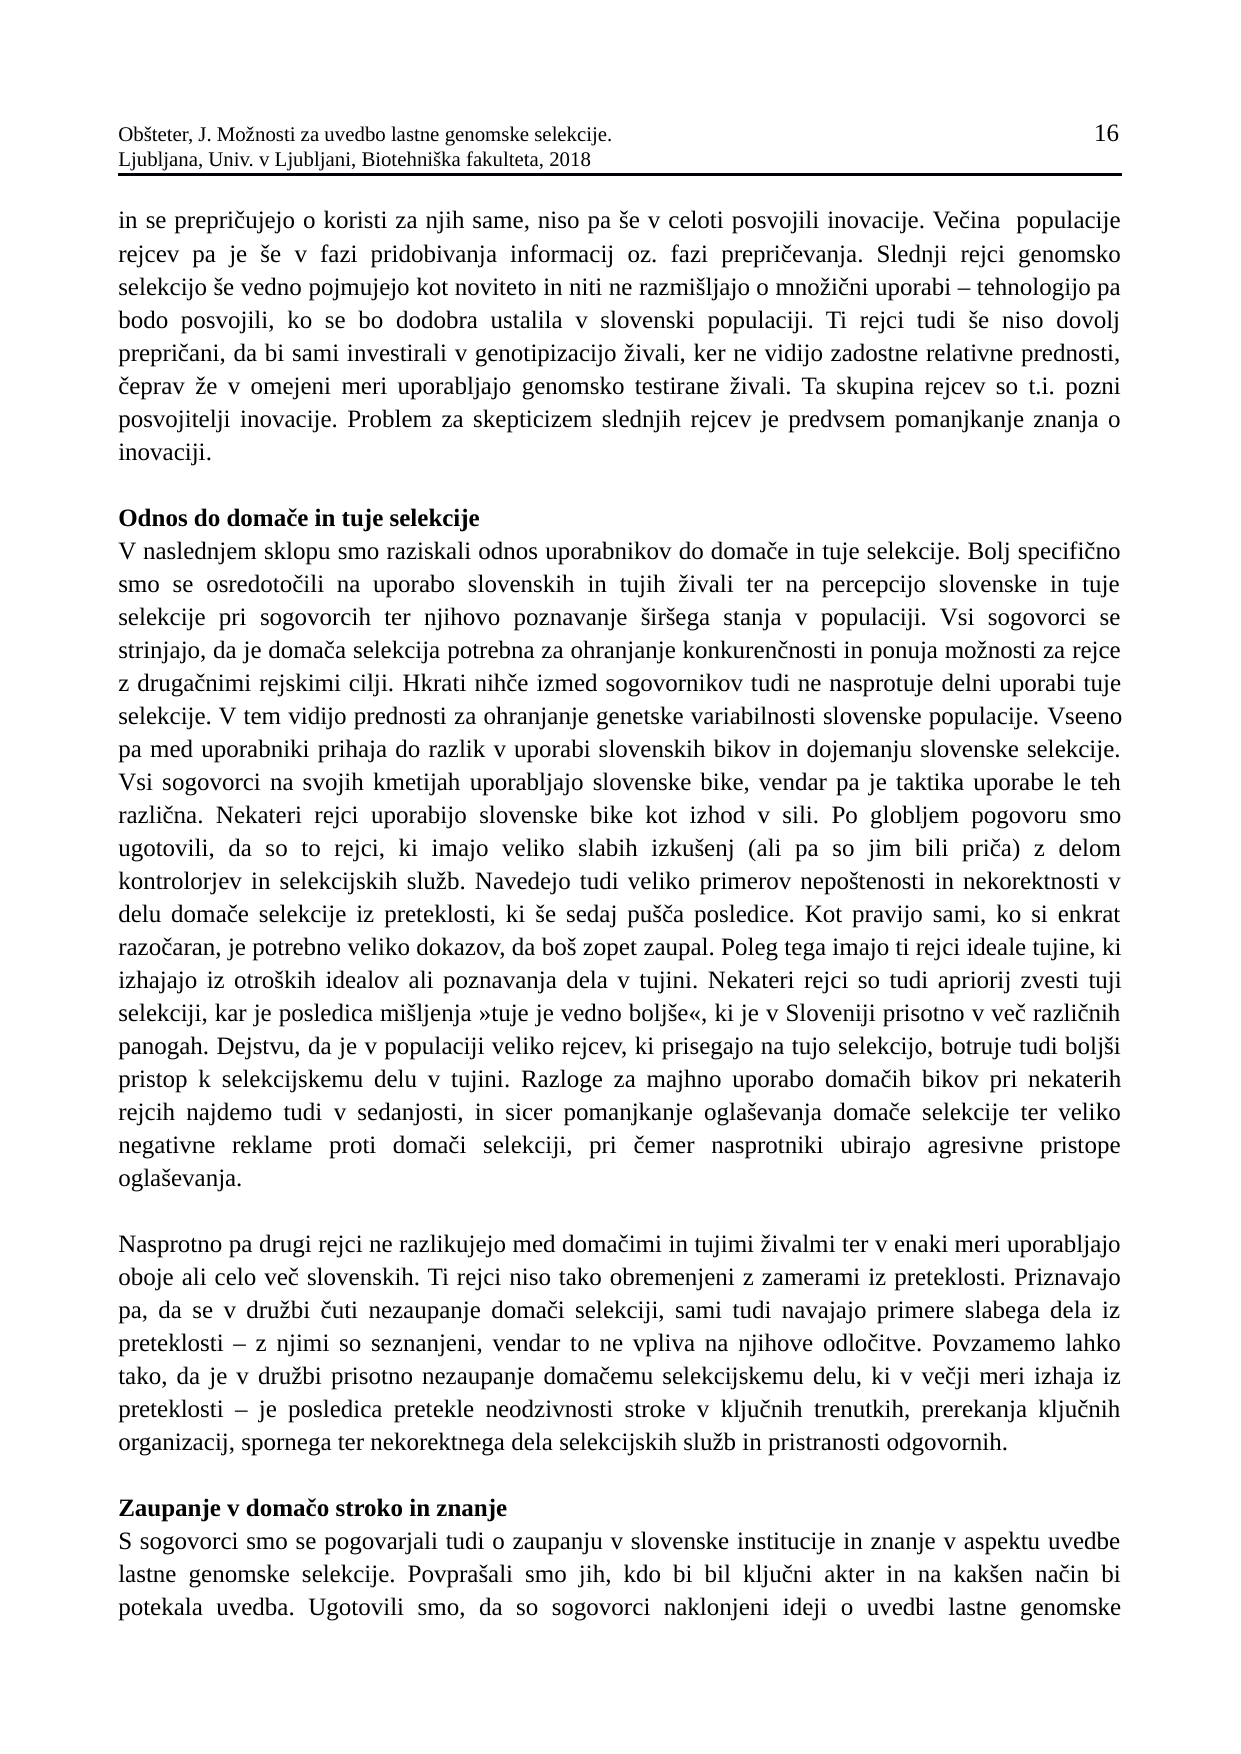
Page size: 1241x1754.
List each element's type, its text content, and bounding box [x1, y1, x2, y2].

text in se prepričujejo o koristi za njih same, niso pa še v celoti posvojili inovacije. Večina populacije rejcev pa je še v fazi pridobivanja informacij oz. fazi prepričevanja. Slednji rejci genomsko selekcijo še vedno pojmujejo kot noviteto in niti ne razmišljajo o množični uporabi – tehnologijo pa bodo posvojili, ko se bo dodobra ustalila v slovenski populaciji. Ti rejci tudi še niso dovolj prepričani, da bi sami investirali v genotipizacijo živali, ker ne vidijo zadostne relativne prednosti, čeprav že v omejeni meri uporabljajo genomsko testirane živali. Ta skupina rejcev so t.i. pozni posvojitelji inovacije. Problem za skepticizem slednjih rejcev je predvsem pomanjkanje znanja o inovaciji. [118, 206, 1122, 466]
text Nasprotno pa drugi rejci ne razlikujejo med domačimi in tujimi živalmi ter v enaki meri uporabljajo oboje ali celo več slovenskih. Ti rejci niso tako obremenjeni z zamerami iz preteklosti. Priznavajo pa, da se v družbi čuti nezaupanje domači selekciji, sami tudi navajajo primere slabega dela iz preteklosti – z njimi so seznanjeni, vendar to ne vpliva na njihove odločitve. Povzamemo lahko tako, da je v družbi prisotno nezaupanje domačemu selekcijskemu delu, ki v večji meri izhaja iz preteklosti – je posledica pretekle neodzivnosti stroke v ključnih trenutkih, prerekanja ključnih organizacij, spornega ter nekorektnega dela selekcijskih služb in pristranosti odgovornih. [118, 1229, 1122, 1456]
text S sogovorci smo se pogovarjali tudi o zaupanju v slovenske institucije in znanje v aspektu uvedbe lastne genomske selekcije. Povprašali smo jih, kdo bi bil ključni akter in na kakšen način bi potekala uvedba. Ugotovili smo, da so sogovorci naklonjeni ideji o uvedbi lastne genomske [118, 1526, 1122, 1621]
text V naslednjem sklopu smo raziskali odnos uporabnikov do domače in tuje selekcije. Bolj specifično smo se osredotočili na uporabo slovenskih in tujih živali ter na percepcijo slovenske in tuje selekcije pri sogovorcih ter njihovo poznavanje širšega stanja v populaciji. Vsi sogovorci se strinjajo, da je domača selekcija potrebna za ohranjanje konkurenčnosti in ponuja možnosti za rejce z drugačnimi rejskimi cilji. Hkrati nihče izmed sogovornikov tudi ne nasprotuje delni uporabi tuje selekcije. V tem vidijo prednosti za ohranjanje genetske variabilnosti slovenske populacije. Vseeno pa med uporabniki prihaja do razlik v uporabi slovenskih bikov in dojemanju slovenske selekcije. Vsi sogovorci na svojih kmetijah uporabljajo slovenske bike, vendar pa je taktika uporabe le teh različna. Nekateri rejci uporabijo slovenske bike kot izhod v sili. Po globljem pogovoru smo ugotovili, da so to rejci, ki imajo veliko slabih izkušenj (ali pa so jim bili priča) z delom kontrolorjev in selekcijskih služb. Navedejo tudi veliko primerov nepoštenosti in nekorektnosti v delu domače selekcije iz preteklosti, ki še sedaj pušča posledice. Kot pravijo sami, ko si enkrat razočaran, je potrebno veliko dokazov, da boš zopet zaupal. Poleg tega imajo ti rejci ideale tujine, ki izhajajo iz otroških idealov ali poznavanja dela v tujini. Nekateri rejci so tudi apriorij zvesti tuji selekciji, kar je posledica mišljenja »tuje je vedno boljše«, ki je v Sloveniji prisotno v več različnih panogah. Dejstvu, da je v populaciji veliko rejcev, ki prisegajo na tujo selekcijo, botruje tudi boljši pristop k selekcijskemu delu v tujini. Razloge za majhno uporabo domačih bikov pri nekaterih rejcih najdemo tudi v sedanjosti, in sicer pomanjkanje oglaševanja domače selekcije ter veliko negativne reklame proti domači selekciji, pri čemer nasprotniki ubirajo agresivne pristope oglaševanja. [118, 536, 1122, 1192]
text Zaupanje v domačo stroko in znanje [118, 1493, 1122, 1522]
text Odnos do domače in tuje selekcije [118, 503, 1122, 532]
